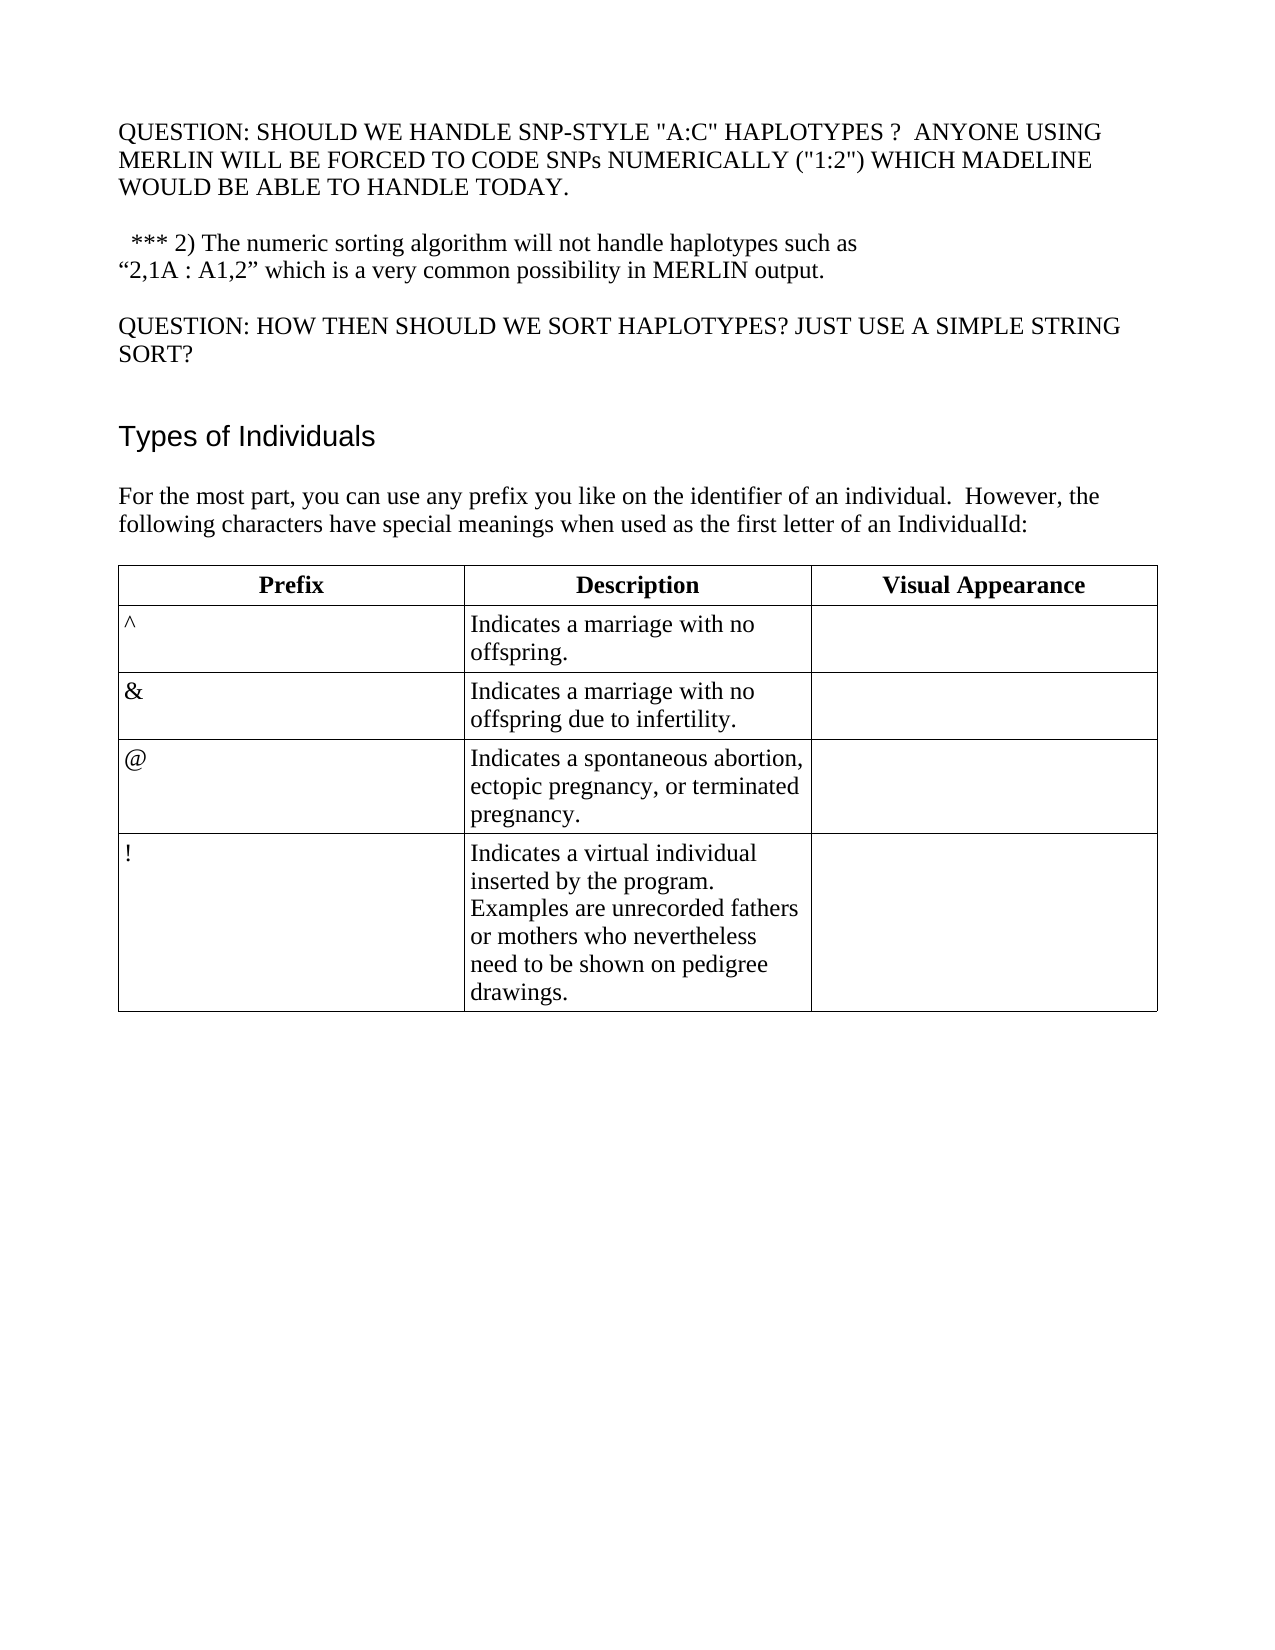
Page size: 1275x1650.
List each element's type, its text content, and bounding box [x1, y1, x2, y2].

table_header Prefix [119, 566, 464, 605]
table_cell ^ [119, 606, 464, 672]
text QUESTION: HOW THEN SHOULD WE SORT HAPLOTYPES? JUST USE A SIMPLE STRING SORT? [118, 312, 1157, 367]
text *** 2) The numeric sorting algorithm will not handle haplotypes such as [118, 229, 1157, 257]
table_cell [812, 673, 1157, 739]
subtitle Types of Individuals [118, 420, 1157, 453]
table_cell [812, 606, 1157, 672]
table_cell Indicates a marriage with no offspring due to infertility. [465, 673, 811, 739]
table_cell Indicates a spontaneous abortion, ectopic pregnancy, or terminated pregnancy. [465, 740, 811, 833]
table_cell [812, 740, 1157, 833]
table_cell Indicates a marriage with no offspring. [465, 606, 811, 672]
table_cell ! [119, 834, 464, 1011]
table_cell Indicates a virtual individual inserted by the program. Examples are unrecorded fathers or mothers who nevertheless need to be shown on pedigree drawings. [465, 834, 811, 1011]
table_header Visual Appearance [812, 566, 1157, 605]
text For the most part, you can use any prefix you like on the identifier of an individual. However, the following characters have special meanings when used as the first letter of an IndividualId: [118, 482, 1157, 538]
text “2,1A : A1,2” which is a very common possibility in MERLIN output. [118, 257, 1157, 284]
text QUESTION: SHOULD WE HANDLE SNP-STYLE "A:C" HAPLOTYPES ? ANYONE USING MERLIN WILL BE FORCED TO CODE SNPs NUMERICALLY ("1:2") WHICH MADELINE WOULD BE ABLE TO HANDLE TODAY. [118, 118, 1157, 201]
table_header Description [465, 566, 811, 605]
table_cell @ [119, 740, 464, 833]
table_cell [812, 834, 1157, 1011]
table_cell & [119, 673, 464, 739]
